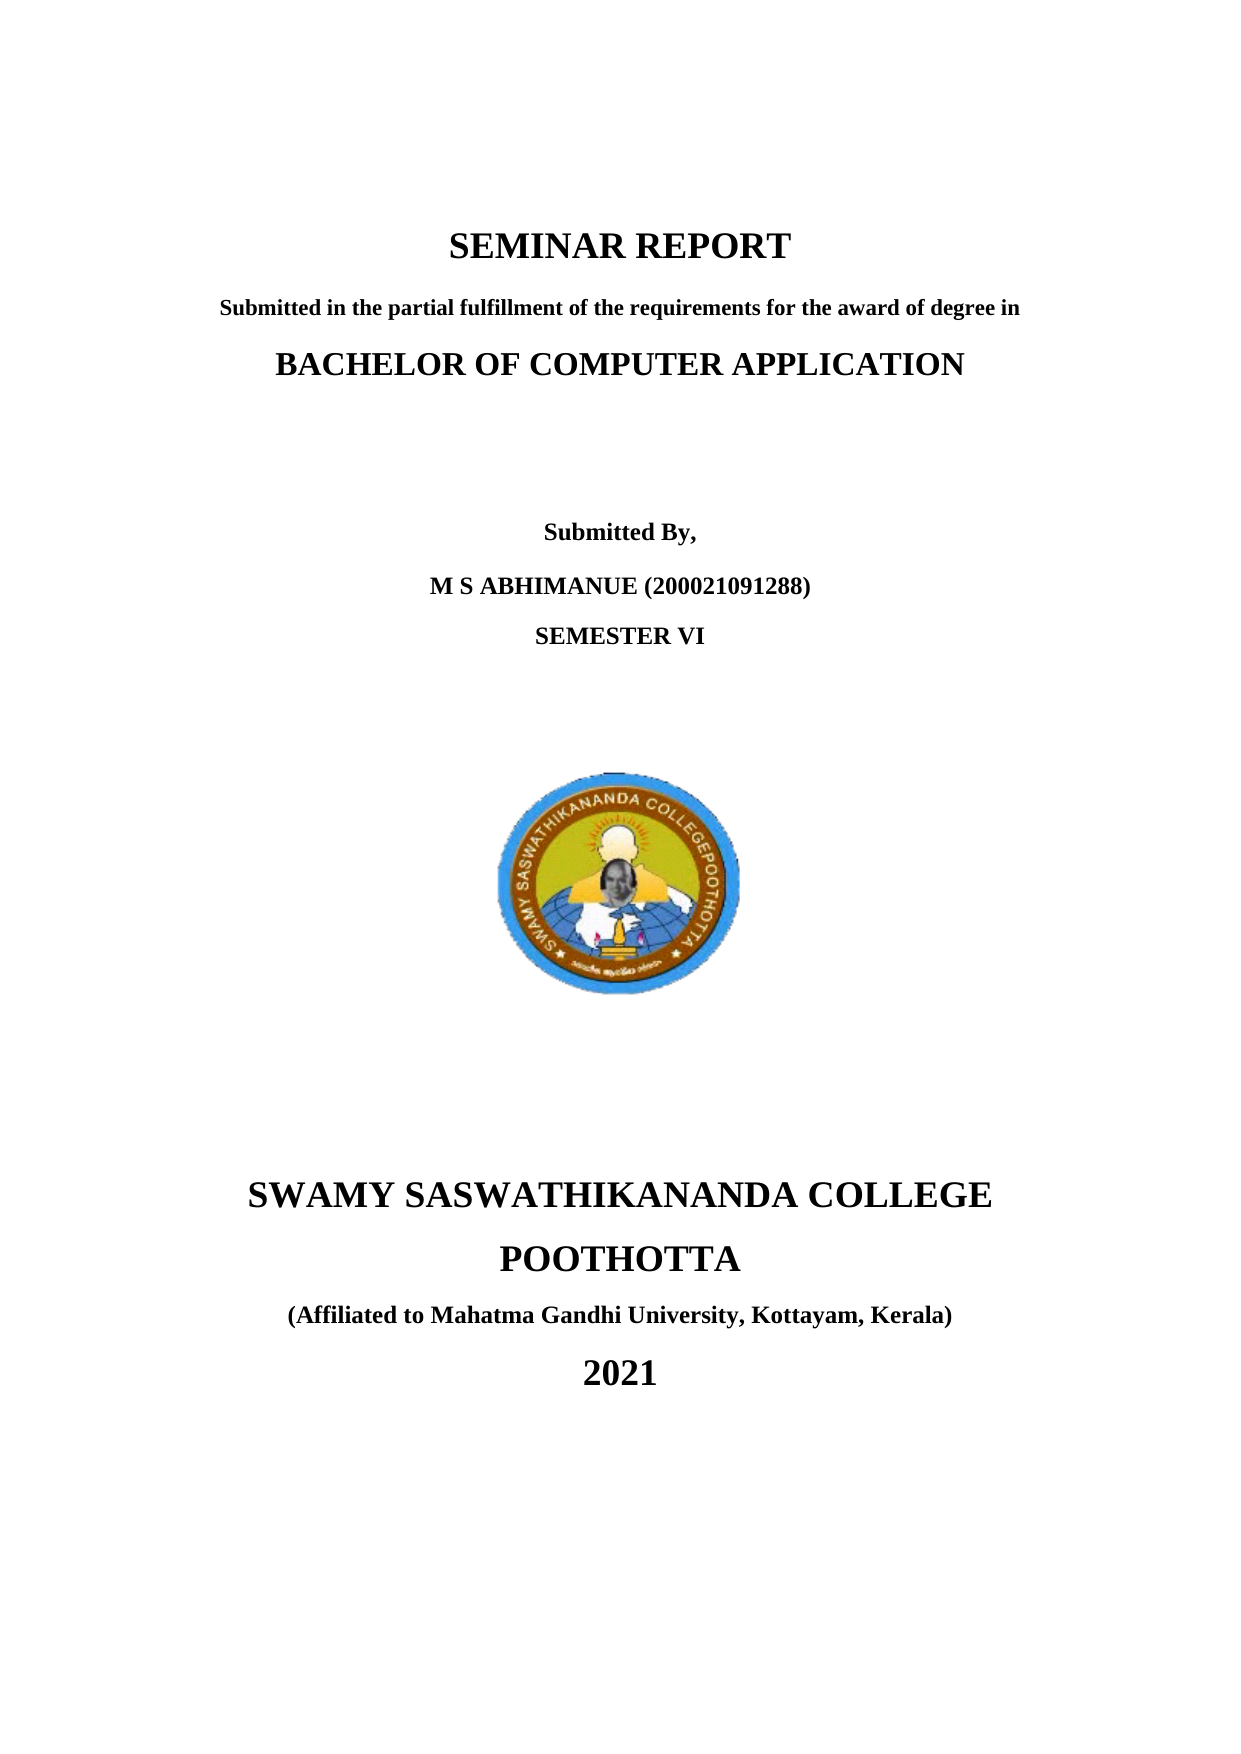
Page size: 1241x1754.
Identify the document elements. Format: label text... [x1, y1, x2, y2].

text Submitted in the partial fulfillment of the requirements for the award of degree in [150, 294, 1090, 320]
text POOTHOTTA [150, 1236, 1090, 1279]
text Submitted By, [150, 517, 1090, 546]
text 2021 [150, 1350, 1090, 1393]
text (Affiliated to Mahatma Gandhi University, Kottayam, Kerala) [150, 1300, 1090, 1329]
picture [495, 771, 745, 1002]
text SWAMY SASWATHIKANANDA COLLEGE [150, 1172, 1090, 1216]
text M S ABHIMANUE (200021091288) [150, 571, 1090, 600]
text BACHELOR OF COMPUTER APPLICATION [150, 345, 1090, 383]
text SEMINAR REPORT [150, 223, 1090, 266]
text SEMESTER VI [150, 621, 1090, 649]
